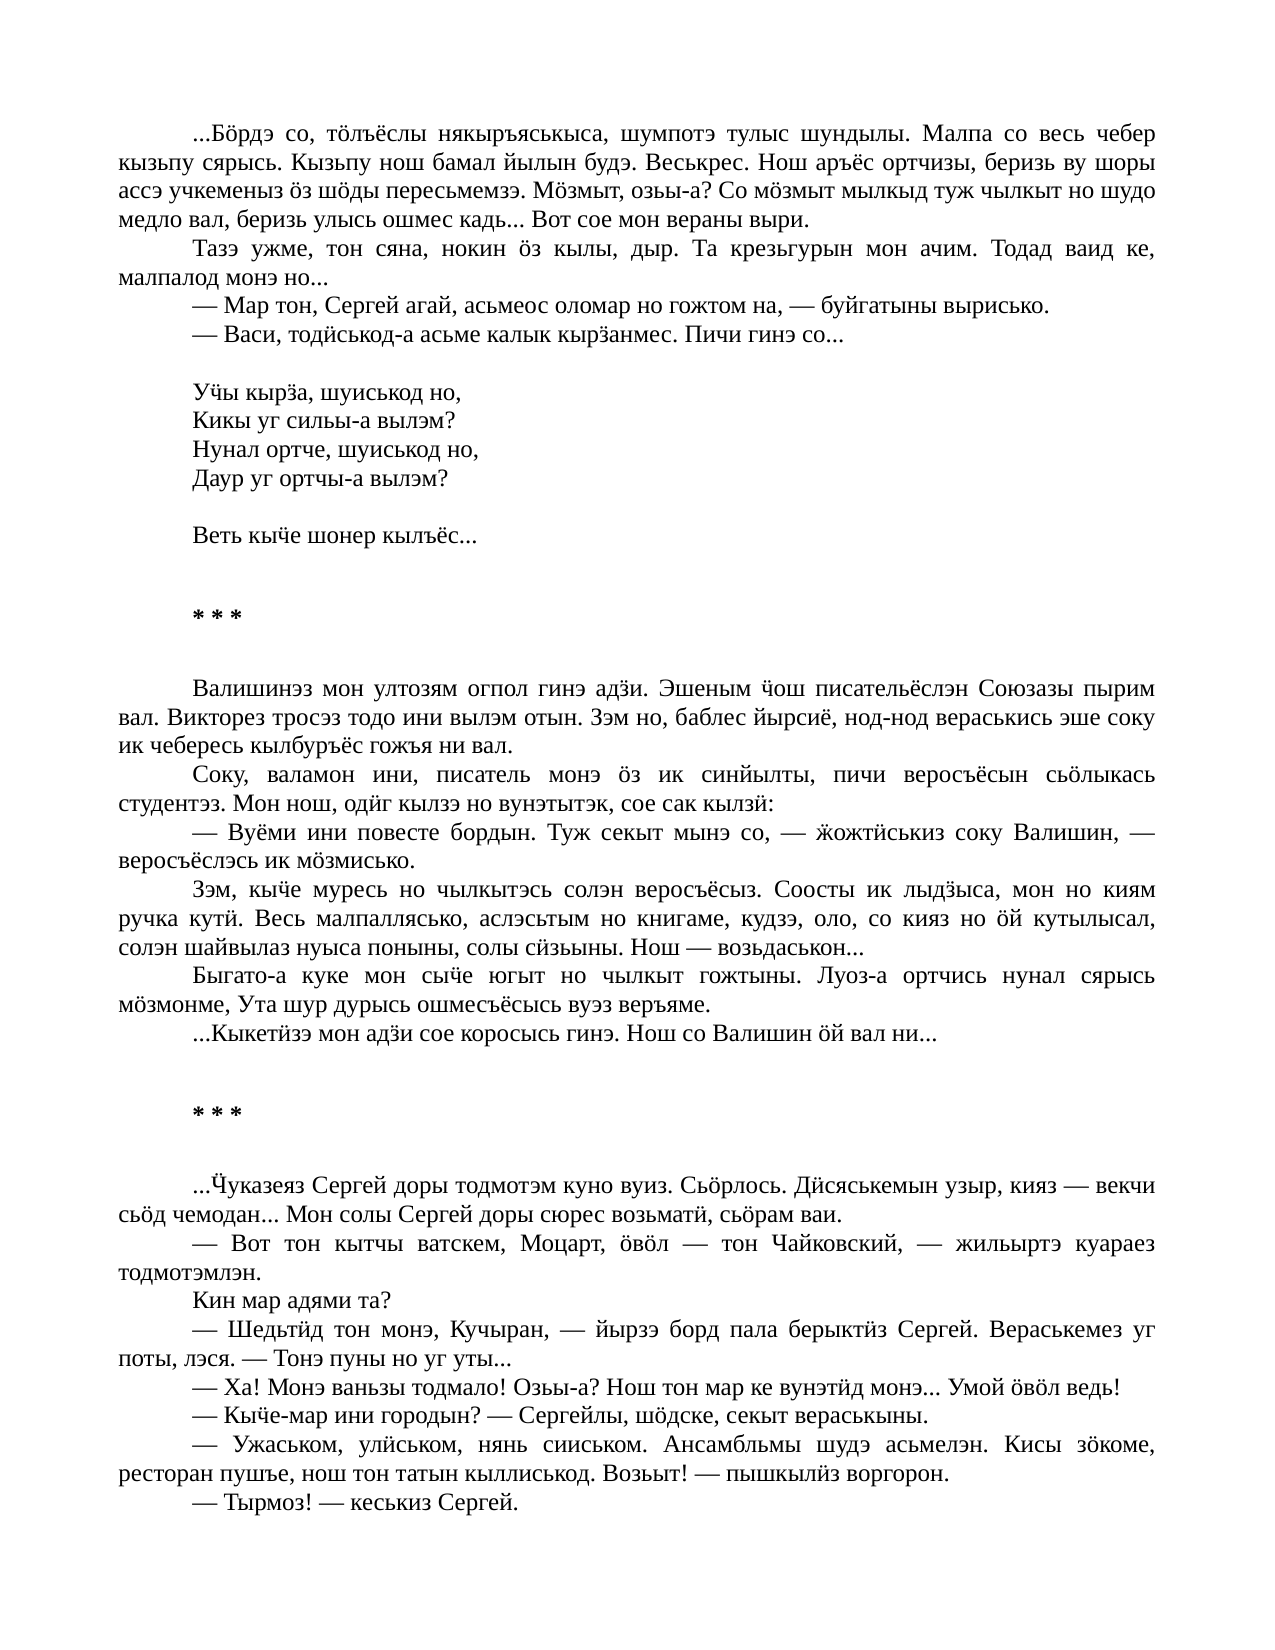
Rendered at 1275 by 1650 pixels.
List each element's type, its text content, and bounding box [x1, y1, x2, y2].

text — Ужаськом, улӥськом, нянь сииськом. Ансамбльмы шудэ асьмелэн. Кисы зӧкоме, ресторан пушъе, нош тон татын кыллиськод. Возьыт! — пышкылӥз воргорон. [118, 1429, 1157, 1487]
text Тазэ ужме, тон сяна, нокин ӧз кылы, дыр. Та крезьгурын мон ачим. Тодад ваид ке, малпалод монэ но... [118, 233, 1157, 291]
text — Ха! Монэ ваньзы тодмало! Озьы-а? Нош тон мар ке вунэтӥд монэ... Умой ӧвӧл ведь! [118, 1372, 1157, 1401]
text Кикы уг сильы-а вылэм? [118, 406, 1157, 434]
text Быгато-а куке мон сыӵе югыт но чылкыт гожтыны. Луоз-а ортчись нунал сярысь мӧзмонме, Ута шур дурысь ошмесъёсысь вуэз веръяме. [118, 961, 1157, 1018]
text — Васи, тодӥськод-а асьме калык кырӟанмес. Пичи гинэ со... [118, 319, 1157, 348]
text ...Кыкетӥзэ мон адӟи сое коросысь гинэ. Нош со Валишин ӧй вал ни... [118, 1018, 1157, 1047]
text — Кыӵе-мар ини городын? — Сергейлы, шӧдске, секыт вераськыны. [118, 1401, 1157, 1429]
text Валишинэз мон ултозям огпол гинэ адӟи. Эшеным ӵош писательёслэн Союзазы пырим вал. Викторез тросэз тодо ини вылэм отын. Зэм но, баблес йырсиё, нод-нод вераськись эше соку ик чебересь кылбуръёс гожъя ни вал. [118, 673, 1157, 759]
text Зэм, кыӵе муресь но чылкытэсь солэн веросъёсыз. Соосты ик лыдӟыса, мон но киям ручка кутӥ. Весь малпаллясько, аслэсьтым но книгаме, кудзэ, оло, со кияз но ӧй кутылысал, солэн шайвылаз нуыса поныны, солы сӥзьыны. Нош — возьдаськон... [118, 874, 1157, 961]
subtitle * * * [118, 603, 1157, 632]
text — Вуёми ини повесте бордын. Туж секыт мынэ со, — ӝожтӥськиз соку Валишин, — веросъёслэсь ик мӧзмисько. [118, 817, 1157, 874]
text Нунал ортче, шуиськод но, [118, 434, 1157, 463]
text Даур уг ортчы-а вылэм? [118, 463, 1157, 492]
subtitle * * * [118, 1101, 1157, 1129]
text — Мар тон, Сергей агай, асьмеос оломар но гожтом на, — буйгатыны вырисько. [118, 291, 1157, 319]
text — Тырмоз! — кеськиз Сергей. [118, 1487, 1157, 1516]
text ...Бӧрдэ со, тӧлъёслы някыръяськыса, шумпотэ тулыс шундылы. Малпа со весь чебер кызьпу сярысь. Кызьпу нош бамал йылын будэ. Веськрес. Нош аръёс ортчизы, беризь ву шоры ассэ учкеменыз ӧз шӧды пересьмемзэ. Мӧзмыт, озьы-а? Со мӧзмыт мылкыд туж чылкыт но шудо медло вал, беризь улысь ошмес кадь... Вот сое мон вераны выри. [118, 118, 1157, 233]
text — Шедьтӥд тон монэ, Кучыран, — йырзэ борд пала берыктӥз Сергей. Вераськемез уг поты, лэся. — Тонэ пуны но уг уты... [118, 1314, 1157, 1372]
text — Вот тон кытчы ватскем, Моцарт, ӧвӧл — тон Чайковский, — жильыртэ куараез тодмотэмлэн. [118, 1228, 1157, 1286]
text Уӵы кырӟа, шуиськод но, [118, 377, 1157, 406]
text ...Ӵуказеяз Сергей доры тодмотэм куно вуиз. Сьӧрлось. Дӥсяськемын узыр, кияз — векчи сьӧд чемодан... Мон солы Сергей доры сюрес возьматӥ, сьӧрам ваи. [118, 1171, 1157, 1228]
text Соку, валамон ини, писатель монэ ӧз ик синйылты, пичи веросъёсын сьӧлыкась студентэз. Мон нош, одӥг кылзэ но вунэтытэк, сое сак кылзӥ: [118, 759, 1157, 817]
text Веть кыӵе шонер кылъёс... [118, 521, 1157, 549]
text Кин мар адями та? [118, 1286, 1157, 1314]
